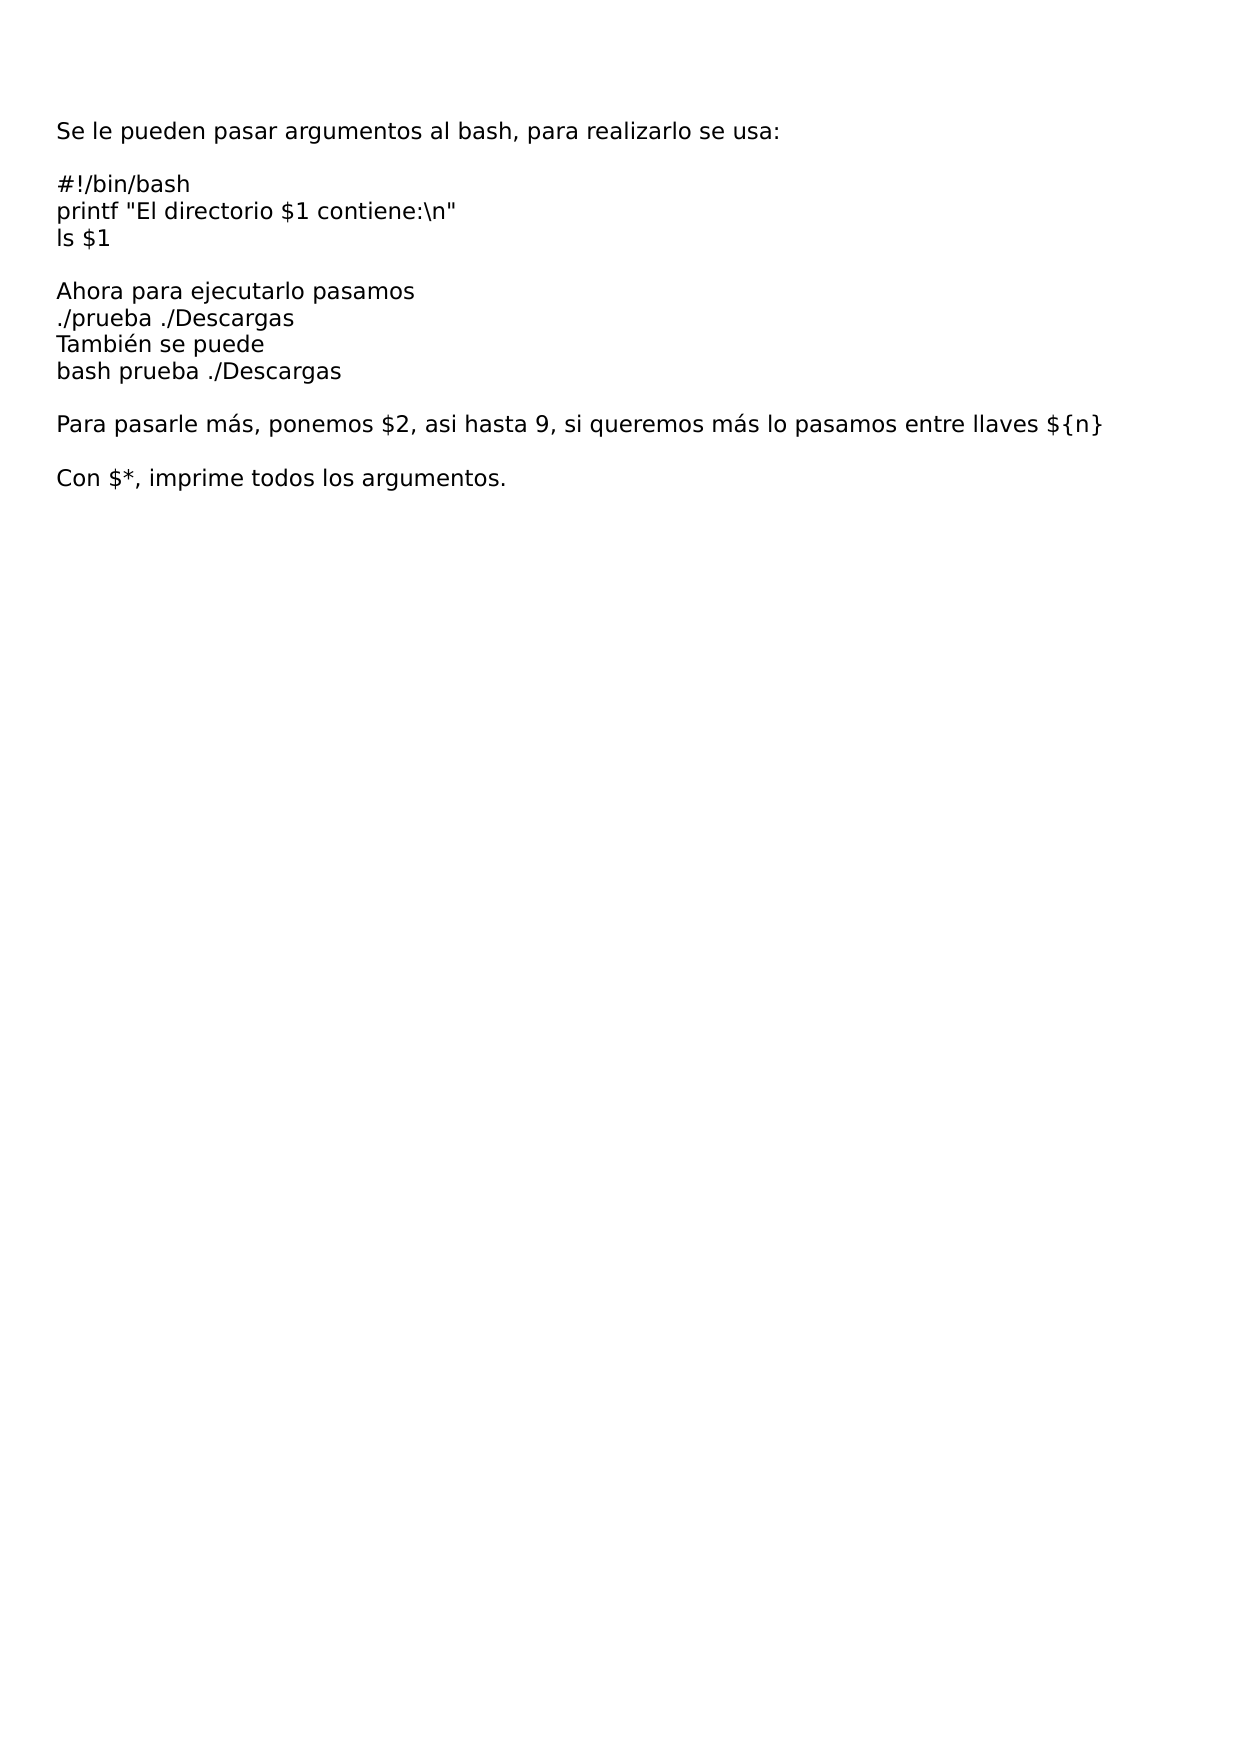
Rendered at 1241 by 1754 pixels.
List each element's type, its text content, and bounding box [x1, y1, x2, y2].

text #!/bin/bash [56, 171, 1184, 198]
text Ahora para ejecutarlo pasamos [56, 278, 1184, 305]
text También se puede [56, 331, 1184, 358]
text bash prueba ./Descargas [56, 358, 1184, 385]
text printf "El directorio $1 contiene:\n" [56, 198, 1184, 225]
text Con $*, imprime todos los argumentos. [56, 465, 1184, 491]
text ./prueba ./Descargas [56, 305, 1184, 331]
text Para pasarle más, ponemos $2, asi hasta 9, si queremos más lo pasamos entre llaves ${n} [56, 411, 1184, 438]
text Se le pueden pasar argumentos al bash, para realizarlo se usa: [56, 118, 1184, 145]
text ls $1 [56, 225, 1184, 251]
